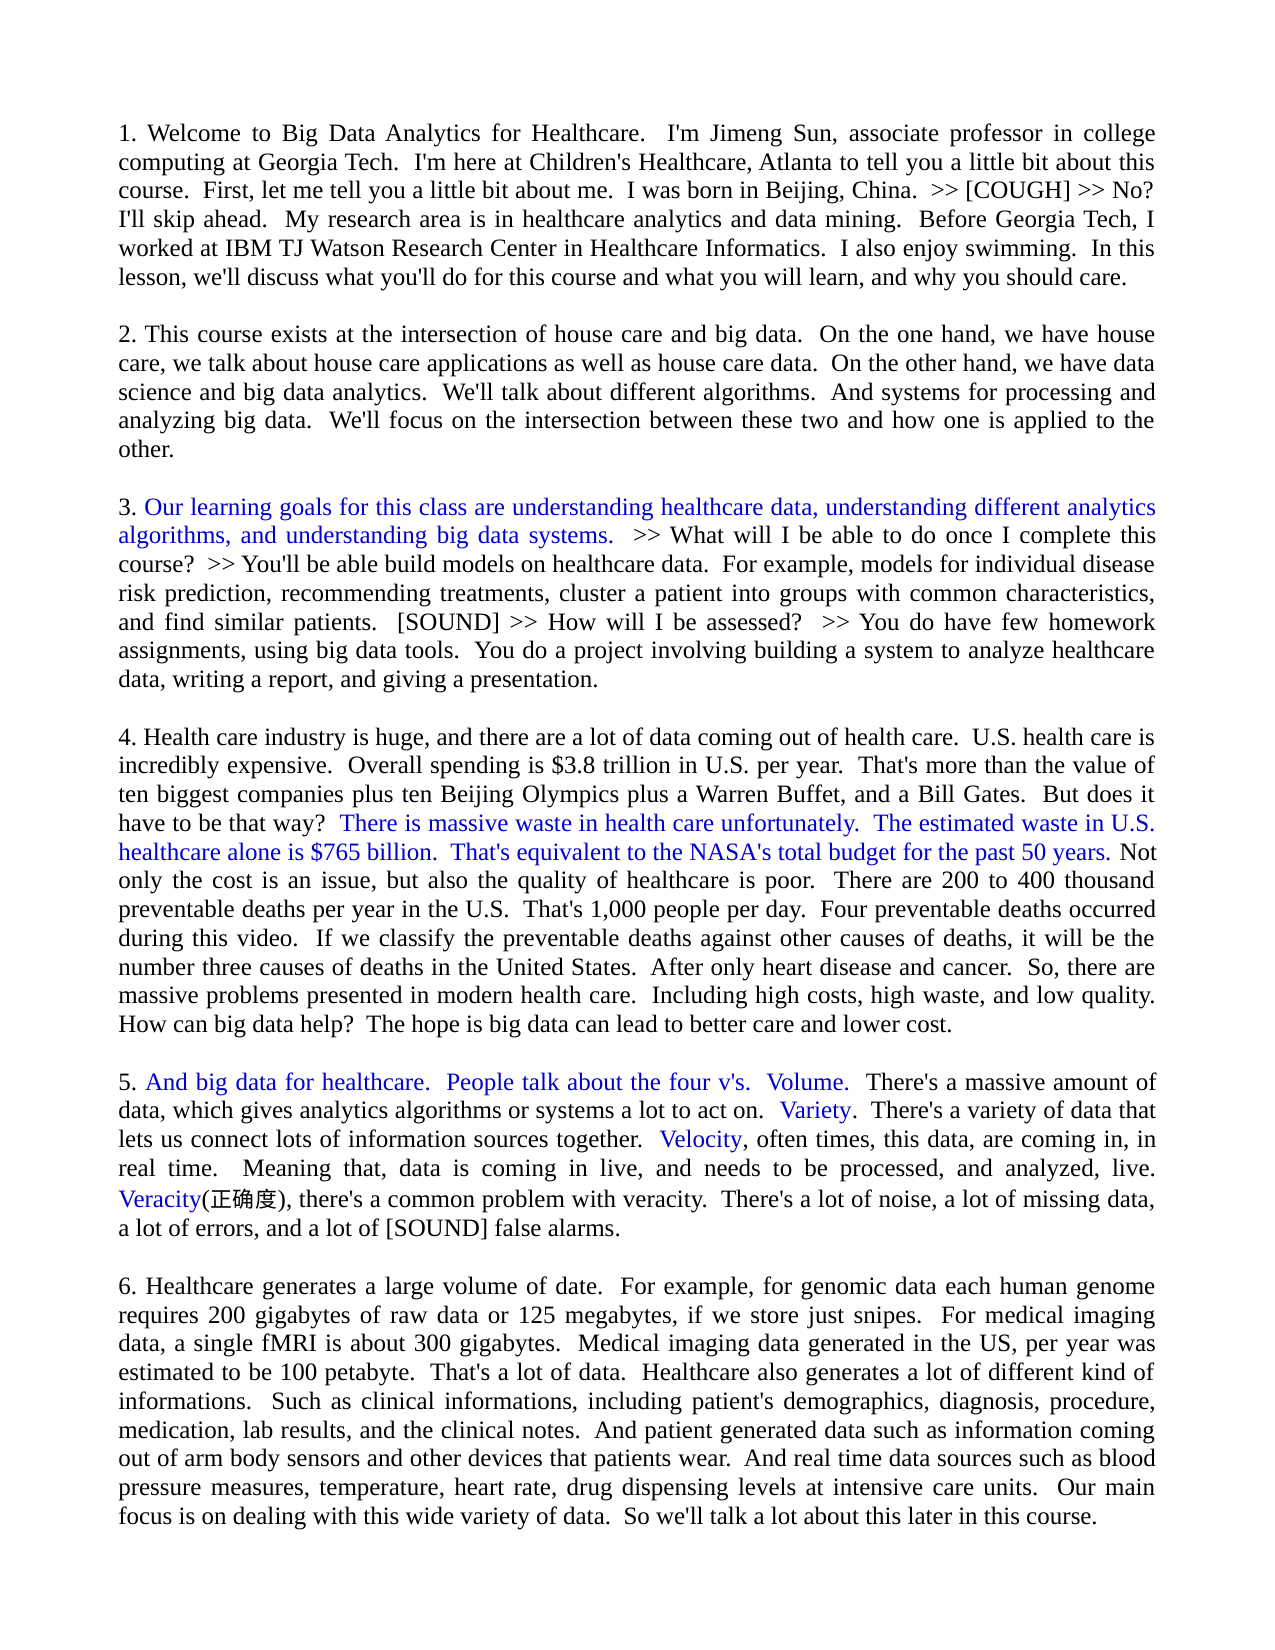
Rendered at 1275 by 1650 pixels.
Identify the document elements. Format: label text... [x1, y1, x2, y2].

text 1. Welcome to Big Data Analytics for Healthcare. I'm Jimeng Sun, associate professor in college computing at Georgia Tech. I'm here at Children's Healthcare, Atlanta to tell you a little bit about this course. First, let me tell you a little bit about me. I was born in Beijing, China. >> [COUGH] >> No? I'll skip ahead. My research area is in healthcare analytics and data mining. Before Georgia Tech, I worked at IBM TJ Watson Research Center in Healthcare Informatics. I also enjoy swimming. In this lesson, we'll discuss what you'll do for this course and what you will learn, and why you should care. [118, 118, 1157, 291]
text 3. Our learning goals for this class are understanding healthcare data, understanding different analytics algorithms, and understanding big data systems. >> What will I be able to do once I complete this course? >> You'll be able build models on healthcare data. For example, models for individual disease risk prediction, recommending treatments, cluster a patient into groups with common characteristics, and find similar patients. [SOUND] >> How will I be assessed? >> You do have few homework assignments, using big data tools. You do a project involving building a system to analyze healthcare data, writing a report, and giving a presentation. [118, 492, 1157, 693]
text 4. Health care industry is huge, and there are a lot of data coming out of health care. U.S. health care is incredibly expensive. Overall spending is $3.8 trillion in U.S. per year. That's more than the value of ten biggest companies plus ten Beijing Olympics plus a Warren Buffet, and a Bill Gates. But does it have to be that way? There is massive waste in health care unfortunately. The estimated waste in U.S. healthcare alone is $765 billion. That's equivalent to the NASA's total budget for the past 50 years. Not only the cost is an issue, but also the quality of healthcare is poor. There are 200 to 400 thousand preventable deaths per year in the U.S. That's 1,000 people per day. Four preventable deaths occurred during this video. If we classify the preventable deaths against other causes of deaths, it will be the number three causes of deaths in the United States. After only heart disease and cancer. So, there are massive problems presented in modern health care. Including high costs, high waste, and low quality. How can big data help? The hope is big data can lead to better care and lower cost. [118, 722, 1157, 1038]
text 2. This course exists at the intersection of house care and big data. On the one hand, we have house care, we talk about house care applications as well as house care data. On the other hand, we have data science and big data analytics. We'll talk about different algorithms. And systems for processing and analyzing big data. We'll focus on the intersection between these two and how one is applied to the other. [118, 319, 1157, 463]
text 5. And big data for healthcare. People talk about the four v's. Volume. There's a massive amount of data, which gives analytics algorithms or systems a lot to act on. Variety. There's a variety of data that lets us connect lots of information sources together. Velocity, often times, this data, are coming in, in real time. Meaning that, data is coming in live, and needs to be processed, and analyzed, live. Veracity(正确度), there's a common problem with veracity. There's a lot of noise, a lot of missing data, a lot of errors, and a lot of [SOUND] false alarms. [118, 1067, 1157, 1242]
text 6. Healthcare generates a large volume of date. For example, for genomic data each human genome requires 200 gigabytes of raw data or 125 megabytes, if we store just snipes. For medical imaging data, a single fMRI is about 300 gigabytes. Medical imaging data generated in the US, per year was estimated to be 100 petabyte. That's a lot of data. Healthcare also generates a lot of different kind of informations. Such as clinical informations, including patient's demographics, diagnosis, procedure, medication, lab results, and the clinical notes. And patient generated data such as information coming out of arm body sensors and other devices that patients wear. And real time data sources such as blood pressure measures, temperature, heart rate, drug dispensing levels at intensive care units. Our main focus is on dealing with this wide variety of data. So we'll talk a lot about this later in this course. [118, 1271, 1157, 1530]
